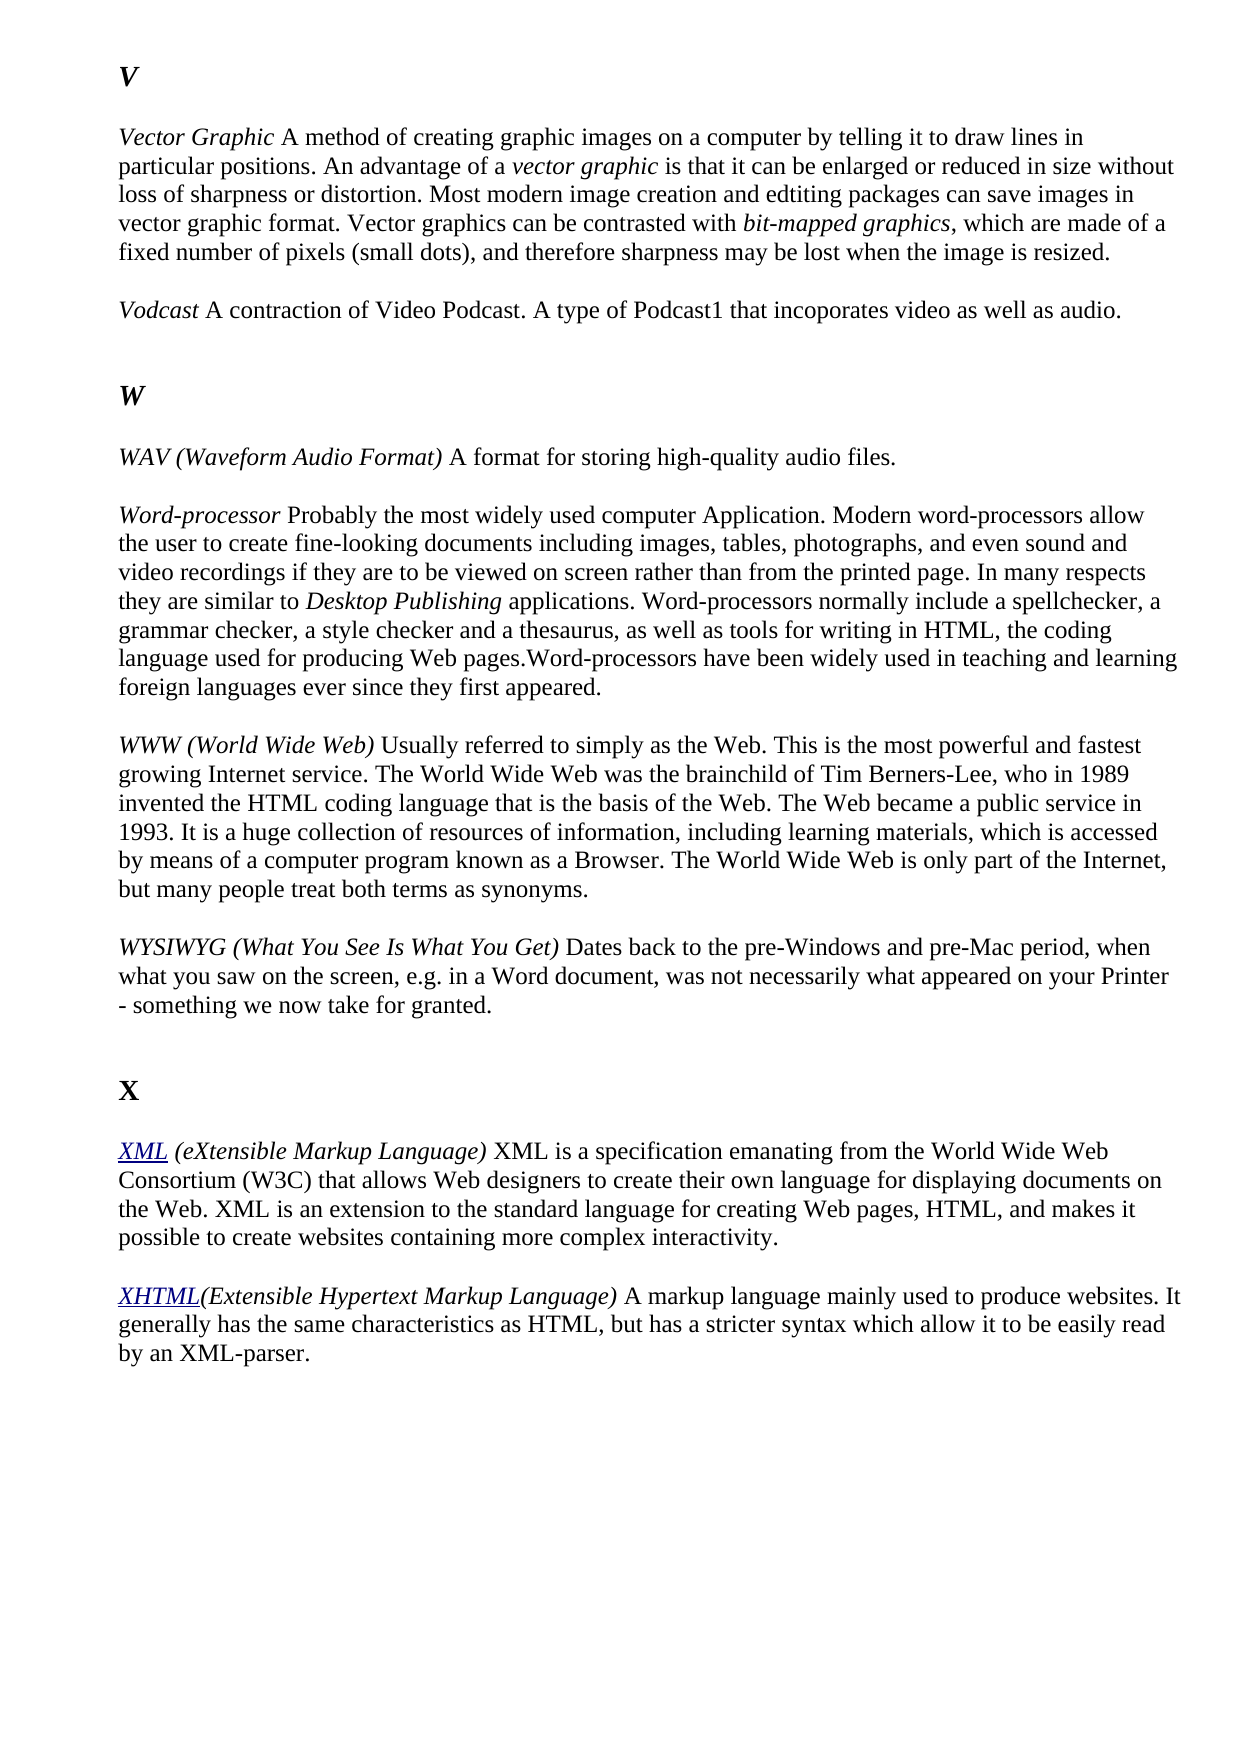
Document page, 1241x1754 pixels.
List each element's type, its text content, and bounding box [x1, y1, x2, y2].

text Vodcast A contraction of Video Podcast. A type of Podcast1 that incoporates video as well as audio. [118, 295, 1181, 324]
text Vector Graphic A method of creating graphic images on a computer by telling it to draw lines in particular positions. An advantage of a vector graphic is that it can be enlarged or reduced in size without loss of sharpness or distortion. Most modern image creation and edtiting packages can save images in vector graphic format. Vector graphics can be contrasted with bit-mapped graphics, which are made of a fixed number of pixels (small dots), and therefore sharpness may be lost when the image is resized. [118, 122, 1181, 266]
text WYSIWYG (What You See Is What You Get) Dates back to the pre-Windows and pre-Mac period, when what you saw on the screen, e.g. in a Word document, was not necessarily what appeared on your Printer - something we now take for granted. [118, 932, 1181, 1019]
text WAV (Waveform Audio Format) A format for storing high-quality audio files. [118, 442, 1181, 470]
subtitle X [118, 1073, 1181, 1107]
text XHTML(Extensible Hypertext Markup Language) A markup language mainly used to produce websites. It generally has the same characteristics as HTML, but has a stricter syntax which allow it to be easily read by an XML-parser. [118, 1281, 1181, 1367]
subtitle W [118, 378, 1181, 412]
subtitle V [118, 59, 1181, 93]
text XML (eXtensible Markup Language) XML is a specification emanating from the World Wide Web Consortium (W3C) that allows Web designers to create their own language for displaying documents on the Web. XML is an extension to the standard language for creating Web pages, HTML, and makes it possible to create websites containing more complex interactivity. [118, 1136, 1181, 1251]
text WWW (World Wide Web) Usually referred to simply as the Web. This is the most powerful and fastest growing Internet service. The World Wide Web was the brainchild of Tim Berners-Lee, who in 1989 invented the HTML coding language that is the basis of the Web. The Web became a public service in 1993. It is a huge collection of resources of information, including learning materials, which is accessed by means of a computer program known as a Browser. The World Wide Web is only part of the Internet, but many people treat both terms as synonyms. [118, 731, 1181, 903]
text Word-processor Probably the most widely used computer Application. Modern word-processors allow the user to create fine-looking documents including images, tables, photographs, and even sound and video recordings if they are to be viewed on screen rather than from the printed page. In many respects they are similar to Desktop Publishing applications. Word-processors normally include a spellchecker, a grammar checker, a style checker and a thesaurus, as well as tools for writing in HTML, the coding language used for producing Web pages.Word-processors have been widely used in teaching and learning foreign languages ever since they first appeared. [118, 500, 1181, 701]
